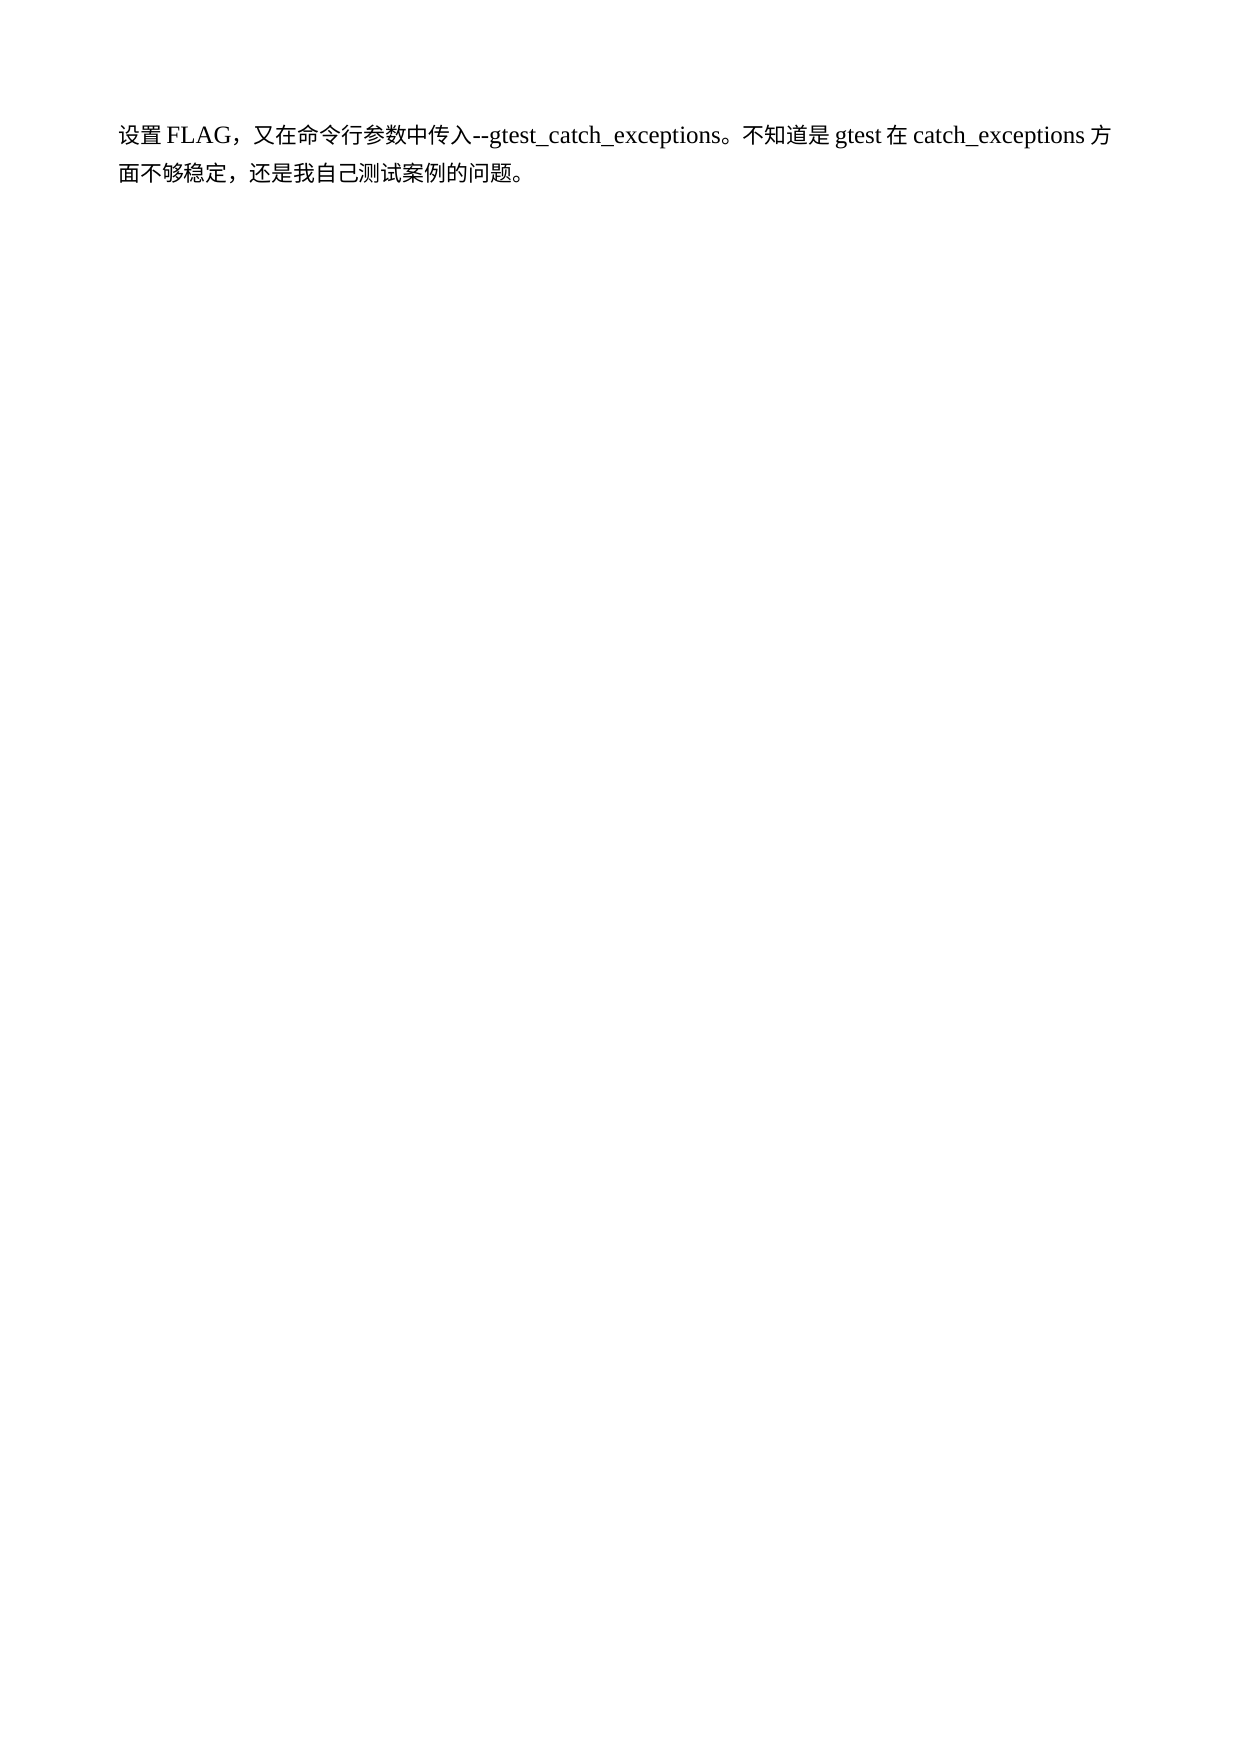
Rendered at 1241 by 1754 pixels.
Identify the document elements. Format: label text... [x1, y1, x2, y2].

text 设置FLAG，又在命令行参数中传入--gtest_catch_exceptions。不知道是gtest在catch_exceptions方面不够稳定，还是我自己测试案例的问题。 [118, 118, 1122, 188]
